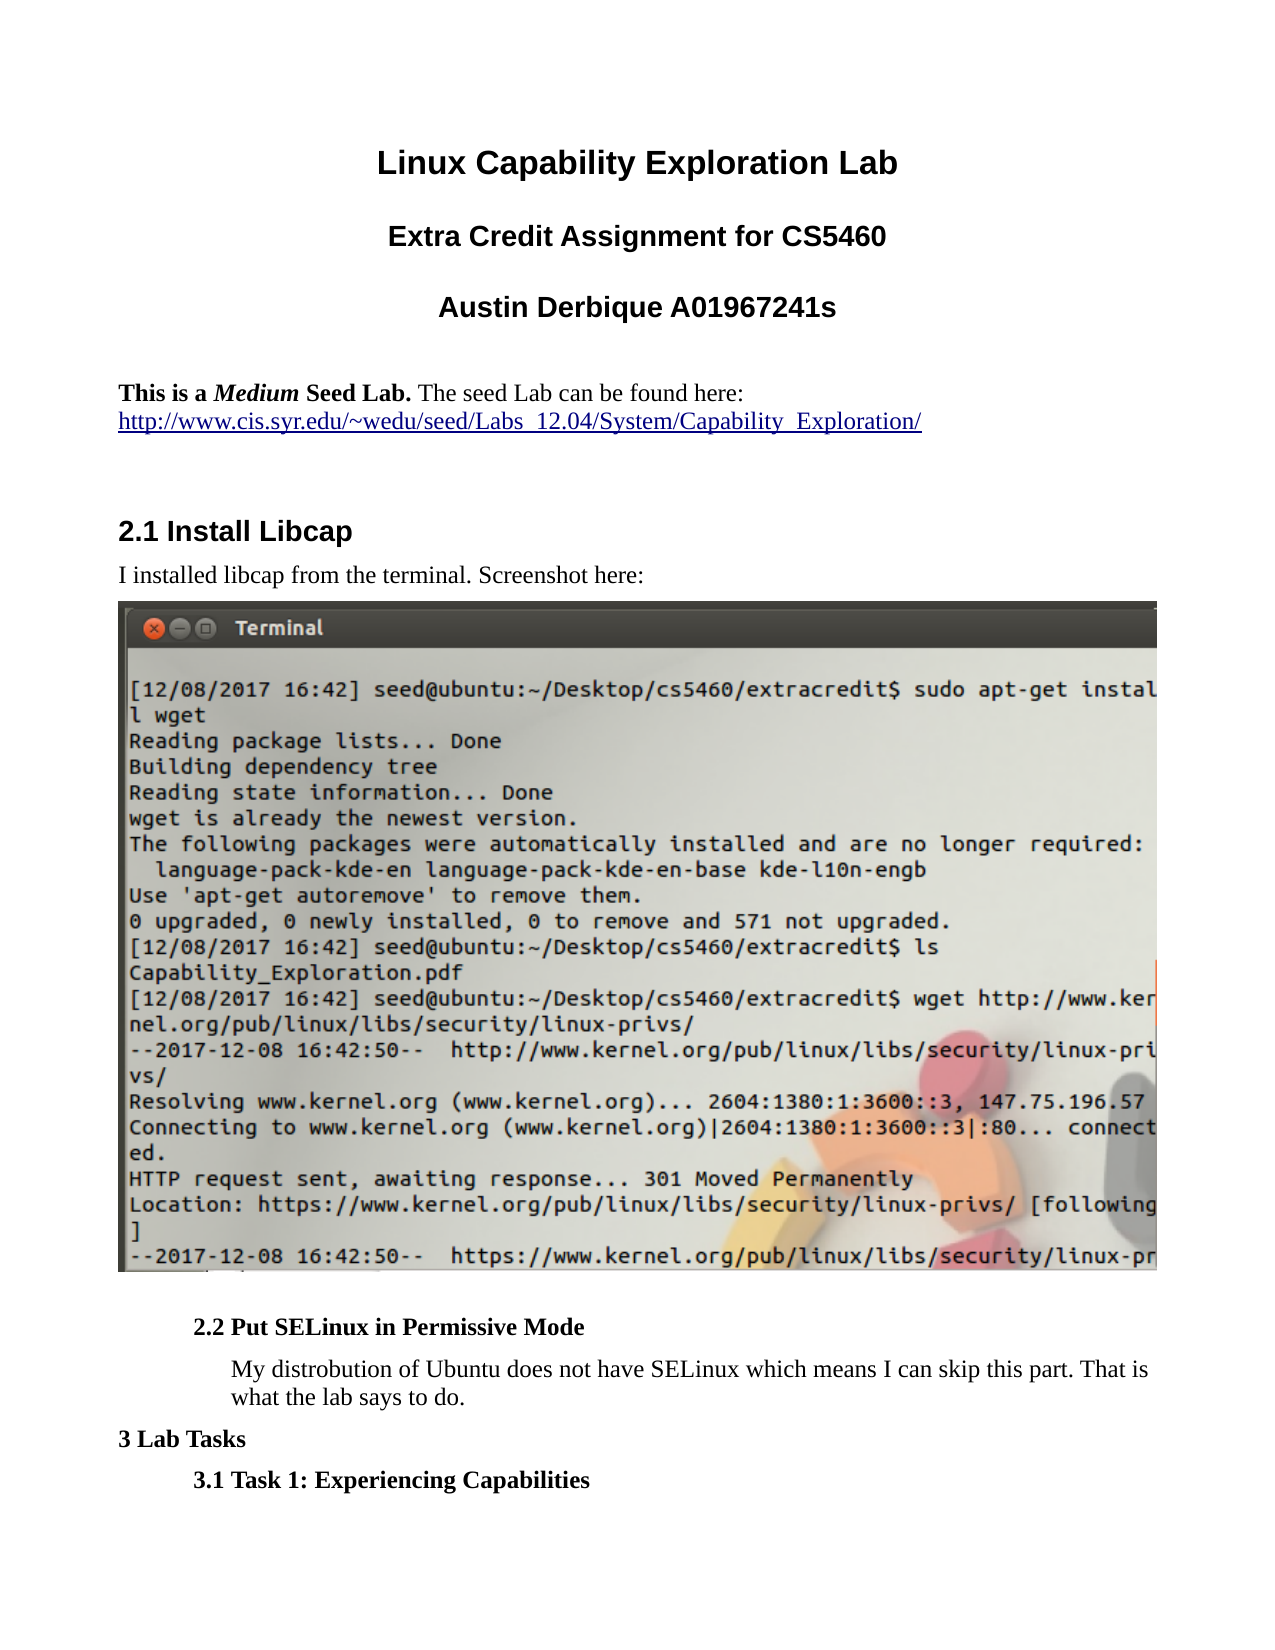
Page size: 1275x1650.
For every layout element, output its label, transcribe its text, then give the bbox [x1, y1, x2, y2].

text This is a Medium Seed Lab. The seed Lab can be found here: http://www.cis.syr.edu/~wedu/seed/Labs_12.04/System/Capability_Exploration/ [118, 378, 1157, 435]
list My distrobution of Ubuntu does not have SELinux which means I can skip this part. That is what the lab says to do. [193, 1354, 1157, 1411]
subtitle Linux Capability Exploration Lab [118, 143, 1157, 182]
text 3 Lab Tasks [118, 1424, 1157, 1452]
subtitle Austin Derbique A01967241s [118, 290, 1157, 324]
list Put SELinux in Permissive Mode [193, 1312, 1157, 1341]
picture [118, 601, 1157, 1272]
text I installed libcap from the terminal. Screenshot here: [118, 560, 1157, 589]
subtitle Extra Credit Assignment for CS5460 [118, 219, 1157, 253]
subtitle 2.1 Install Libcap [118, 514, 1157, 547]
list Task 1: Experiencing Capabilities [193, 1465, 1157, 1494]
